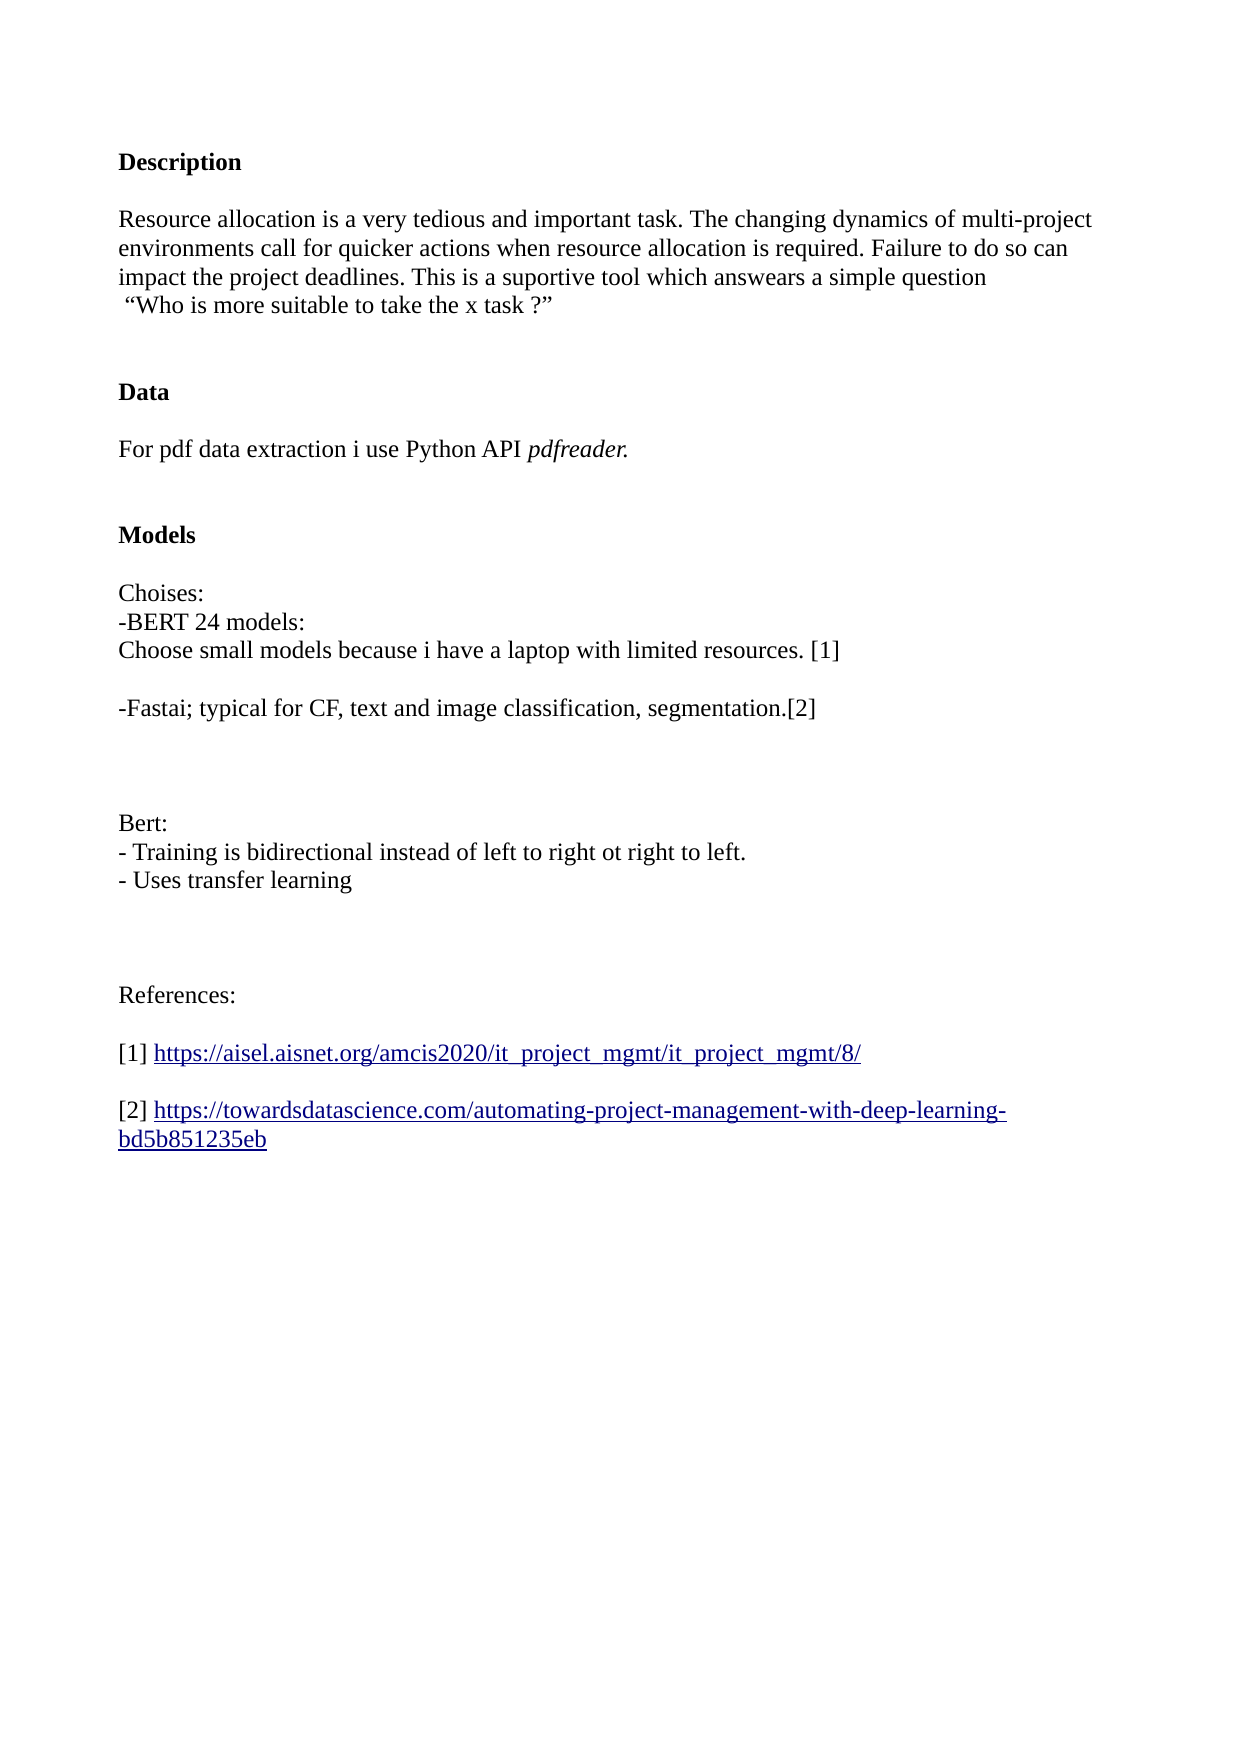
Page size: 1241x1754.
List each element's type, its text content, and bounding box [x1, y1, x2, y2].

text For pdf data extraction i use Python API pdfreader. [118, 434, 1122, 463]
text Data [118, 377, 1122, 406]
text Description [118, 147, 1122, 176]
text Models [118, 521, 1122, 549]
text Choose small models because i have a laptop with limited resources. [1] [118, 636, 1122, 664]
text [2] https://towardsdatascience.com/automating-project-management-with-deep-learning-bd5b851235eb [118, 1096, 1122, 1153]
text [1] https://aisel.aisnet.org/amcis2020/it_project_mgmt/it_project_mgmt/8/ [118, 1038, 1122, 1067]
text - Uses transfer learning [118, 866, 1122, 894]
text -BERT 24 models: [118, 607, 1122, 636]
text Choises: [118, 578, 1122, 607]
text Bert: [118, 808, 1122, 837]
text References: [118, 981, 1122, 1009]
text - Training is bidirectional instead of left to right ot right to left. [118, 837, 1122, 866]
text -Fastai; typical for CF, text and image classification, segmentation.[2] [118, 693, 1122, 722]
text Resource allocation is a very tedious and important task. The changing dynamics of multi-project environments call for quicker actions when resource allocation is required. Failure to do so can impact the project deadlines. This is a suportive tool which answears a simple question “Who is more suitable to take the x task ?” [118, 204, 1122, 319]
